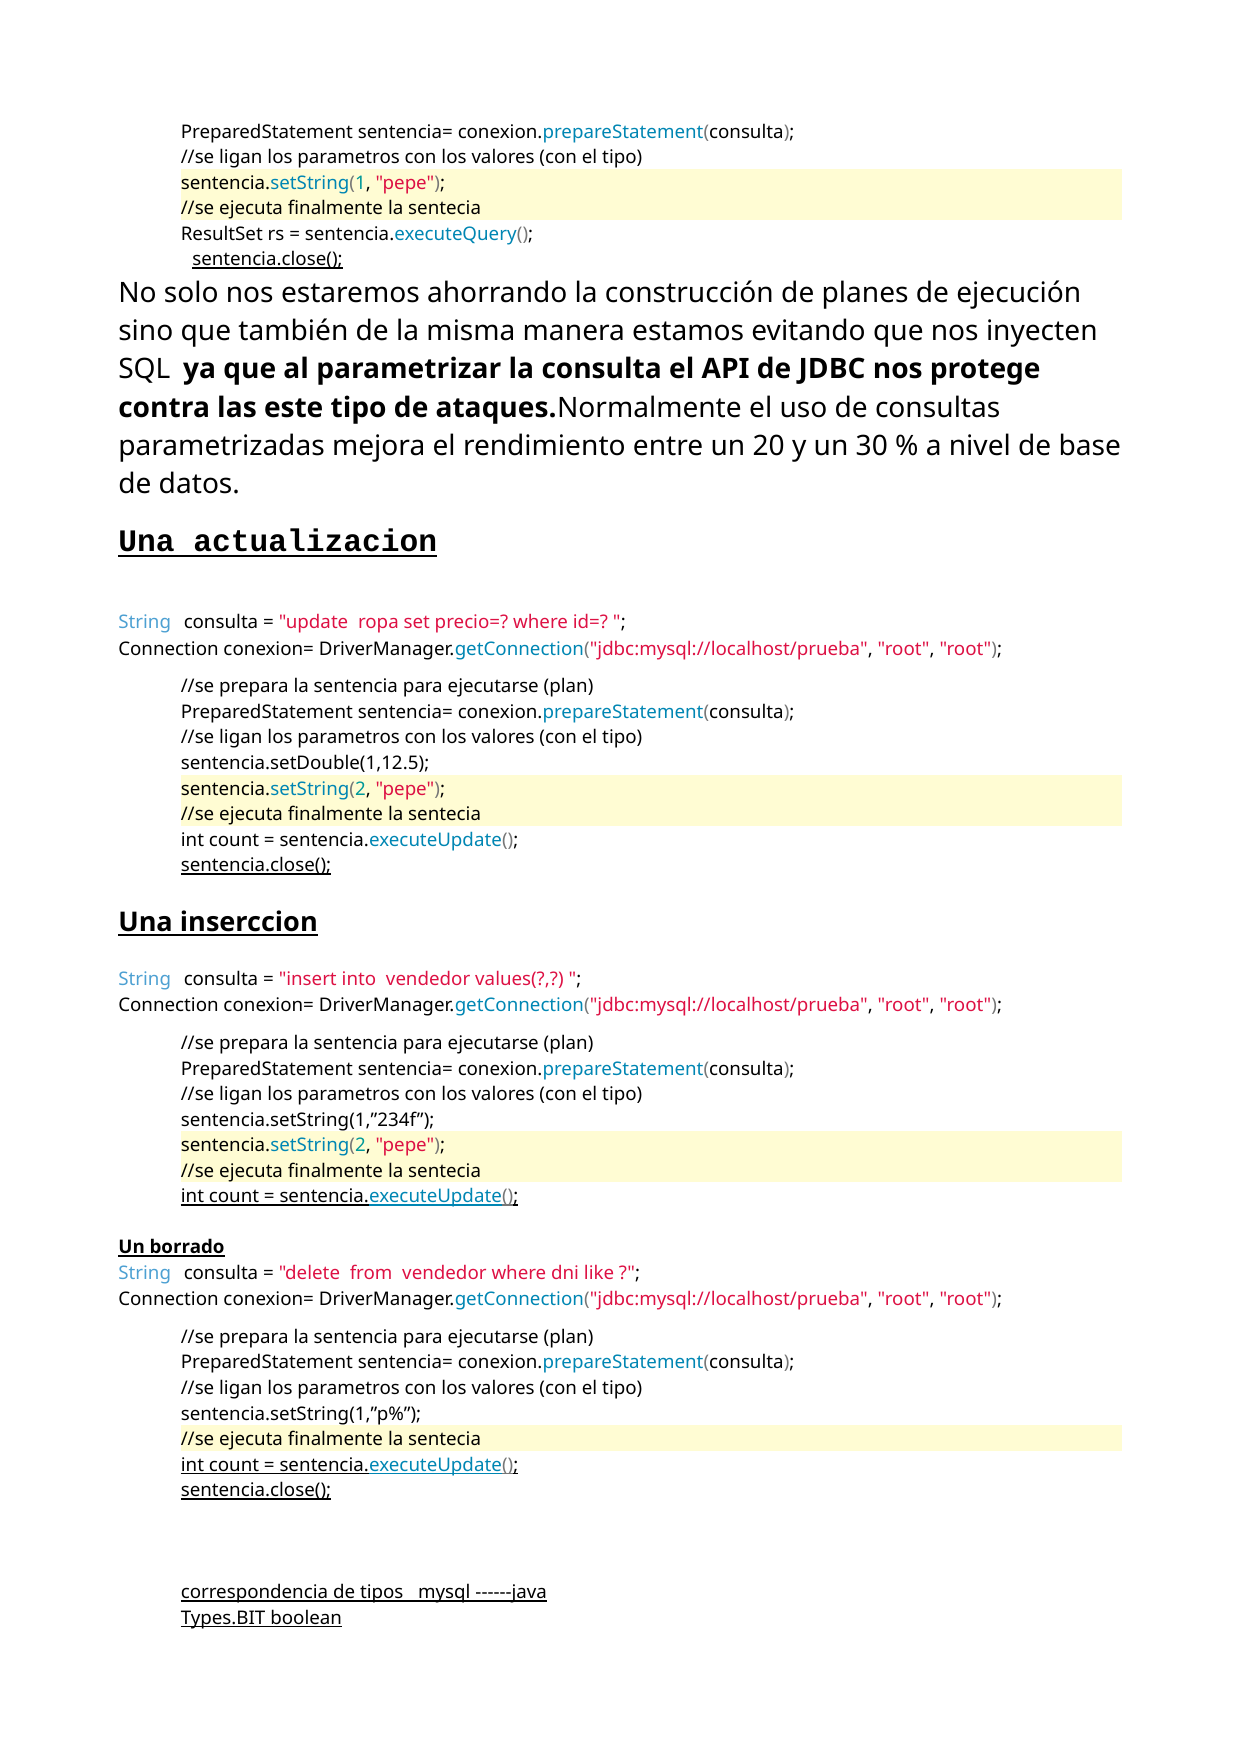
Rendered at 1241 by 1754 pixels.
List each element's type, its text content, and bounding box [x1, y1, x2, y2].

text correspondencia de tipos mysql ------java [181, 1578, 1122, 1604]
list PreparedStatement sentencia= conexion.prepareStatement(consulta); [181, 698, 1122, 724]
text Un borrado [118, 1233, 1122, 1259]
list //se ligan los parametros con los valores (con el tipo) [181, 144, 1122, 169]
list sentencia.close(); [181, 1476, 1122, 1502]
text Types.BIT boolean [181, 1604, 1122, 1629]
list sentencia.setDouble(1,12.5); [181, 749, 1122, 775]
list sentencia.setString(1,”234f”); [181, 1106, 1122, 1131]
list ResultSet rs = sentencia.executeQuery(); [181, 220, 1122, 246]
list PreparedStatement sentencia= conexion.prepareStatement(consulta); [181, 1349, 1122, 1374]
text Connection conexion= DriverManager.getConnection("jdbc:mysql://localhost/prueba", "root", "root"); [118, 635, 1122, 660]
list sentencia.setString(1, "pepe"); [181, 169, 1122, 195]
text Una actualizacion [118, 526, 1122, 561]
list //se prepara la sentencia para ejecutarse (plan) [181, 1029, 1122, 1055]
list sentencia.setString(1,”p%”); [181, 1400, 1122, 1425]
list int count = sentencia.executeUpdate(); [181, 1451, 1122, 1476]
list sentencia.close(); [181, 851, 1122, 877]
text String consulta = "delete from vendedor where dni like ?"; [118, 1259, 1122, 1285]
list PreparedStatement sentencia= conexion.prepareStatement(consulta); [181, 1055, 1122, 1080]
text Connection conexion= DriverManager.getConnection("jdbc:mysql://localhost/prueba", "root", "root"); [118, 1285, 1122, 1311]
list PreparedStatement sentencia= conexion.prepareStatement(consulta); [181, 118, 1122, 144]
text No solo nos estaremos ahorrando la construcción de planes de ejecución sino que también de la misma manera estamos evitando que nos inyecten SQL ya que al parametrizar la consulta el API de JDBC nos protege contra las este tipo de ataques.Normalmente el uso de consultas parametrizadas mejora el rendimiento entre un 20 y un 30 % a nivel de base de datos. [118, 272, 1122, 502]
list //se ejecuta finalmente la sentecia [181, 1425, 1122, 1451]
list //se ligan los parametros con los valores (con el tipo) [181, 724, 1122, 749]
list //se ejecuta finalmente la sentecia [181, 800, 1122, 826]
list sentencia.setString(2, "pepe"); [181, 1131, 1122, 1157]
text String consulta = "update ropa set precio=? where id=? "; [118, 608, 1122, 635]
list //se ligan los parametros con los valores (con el tipo) [181, 1080, 1122, 1106]
text Una inserccion [118, 902, 1122, 939]
list //se prepara la sentencia para ejecutarse (plan) [181, 673, 1122, 698]
list int count = sentencia.executeUpdate(); [181, 1182, 1122, 1208]
text String consulta = "insert into vendedor values(?,?) "; [118, 965, 1122, 991]
list //se ligan los parametros con los valores (con el tipo) [181, 1374, 1122, 1400]
list //se prepara la sentencia para ejecutarse (plan) [181, 1323, 1122, 1349]
list //se ejecuta finalmente la sentecia [181, 195, 1122, 220]
text Connection conexion= DriverManager.getConnection("jdbc:mysql://localhost/prueba", "root", "root"); [118, 991, 1122, 1017]
text sentencia.close(); [118, 246, 1122, 272]
list sentencia.setString(2, "pepe"); [181, 775, 1122, 800]
list int count = sentencia.executeUpdate(); [181, 826, 1122, 851]
list //se ejecuta finalmente la sentecia [181, 1157, 1122, 1182]
